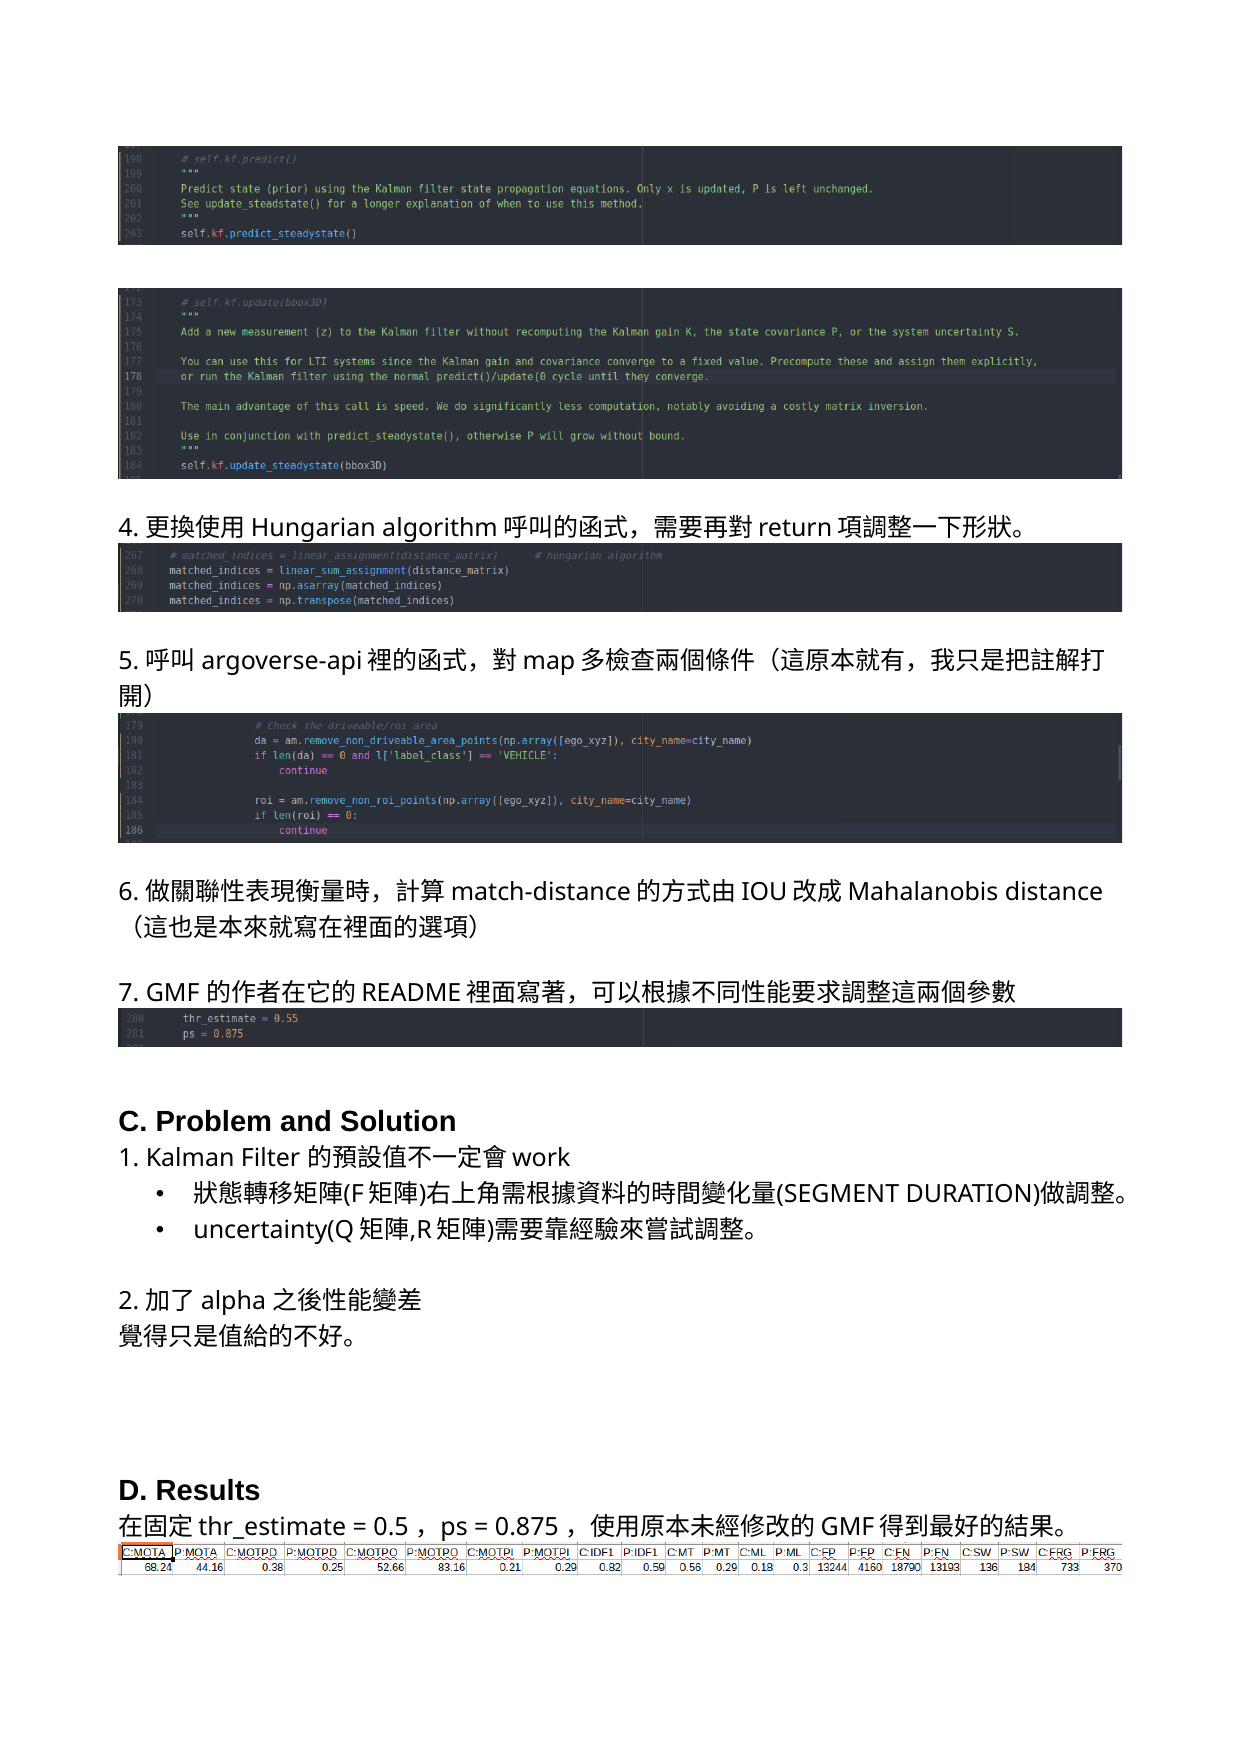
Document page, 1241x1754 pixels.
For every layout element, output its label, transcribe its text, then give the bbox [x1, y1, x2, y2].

picture [118, 1542, 1123, 1576]
list 狀態轉移矩陣(F矩陣)右上角需根據資料的時間變化量(SEGMENT DURATION)做調整。 [156, 1174, 1122, 1210]
text 覺得只是值給的不好。 [118, 1317, 1122, 1353]
list uncertainty(Q矩陣,R矩陣)需要靠經驗來嘗試調整。 [156, 1210, 1122, 1246]
text 4. 更換使用Hungarian algorithm呼叫的函式，需要再對return項調整一下形狀。 [118, 508, 1122, 543]
picture [118, 543, 1123, 612]
text 7. GMF 的作者在它的README裡面寫著，可以根據不同性能要求調整這兩個參數 [118, 973, 1122, 1008]
picture [118, 713, 1123, 843]
text 2. 加了alpha 之後性能變差 [118, 1280, 1122, 1317]
text 6. 做關聯性表現衡量時，計算match-distance的方式由IOU改成Mahalanobis distance （這也是本來就寫在裡面的選項） [118, 871, 1122, 944]
text D. Results [118, 1473, 1122, 1507]
picture [118, 146, 1123, 245]
text 5. 呼叫 argoverse-api裡的函式，對map多檢查兩個條件（這原本就有，我只是把註解打開） [118, 641, 1122, 713]
picture [118, 1008, 1123, 1047]
text C. Problem and Solution [118, 1104, 1122, 1137]
picture [118, 288, 1123, 479]
text 在固定thr_estimate = 0.5 ，ps = 0.875 ，使用原本未經修改的GMF得到最好的結果。 [118, 1507, 1122, 1542]
text 1. Kalman Filter 的預設值不一定會work [118, 1137, 1122, 1174]
